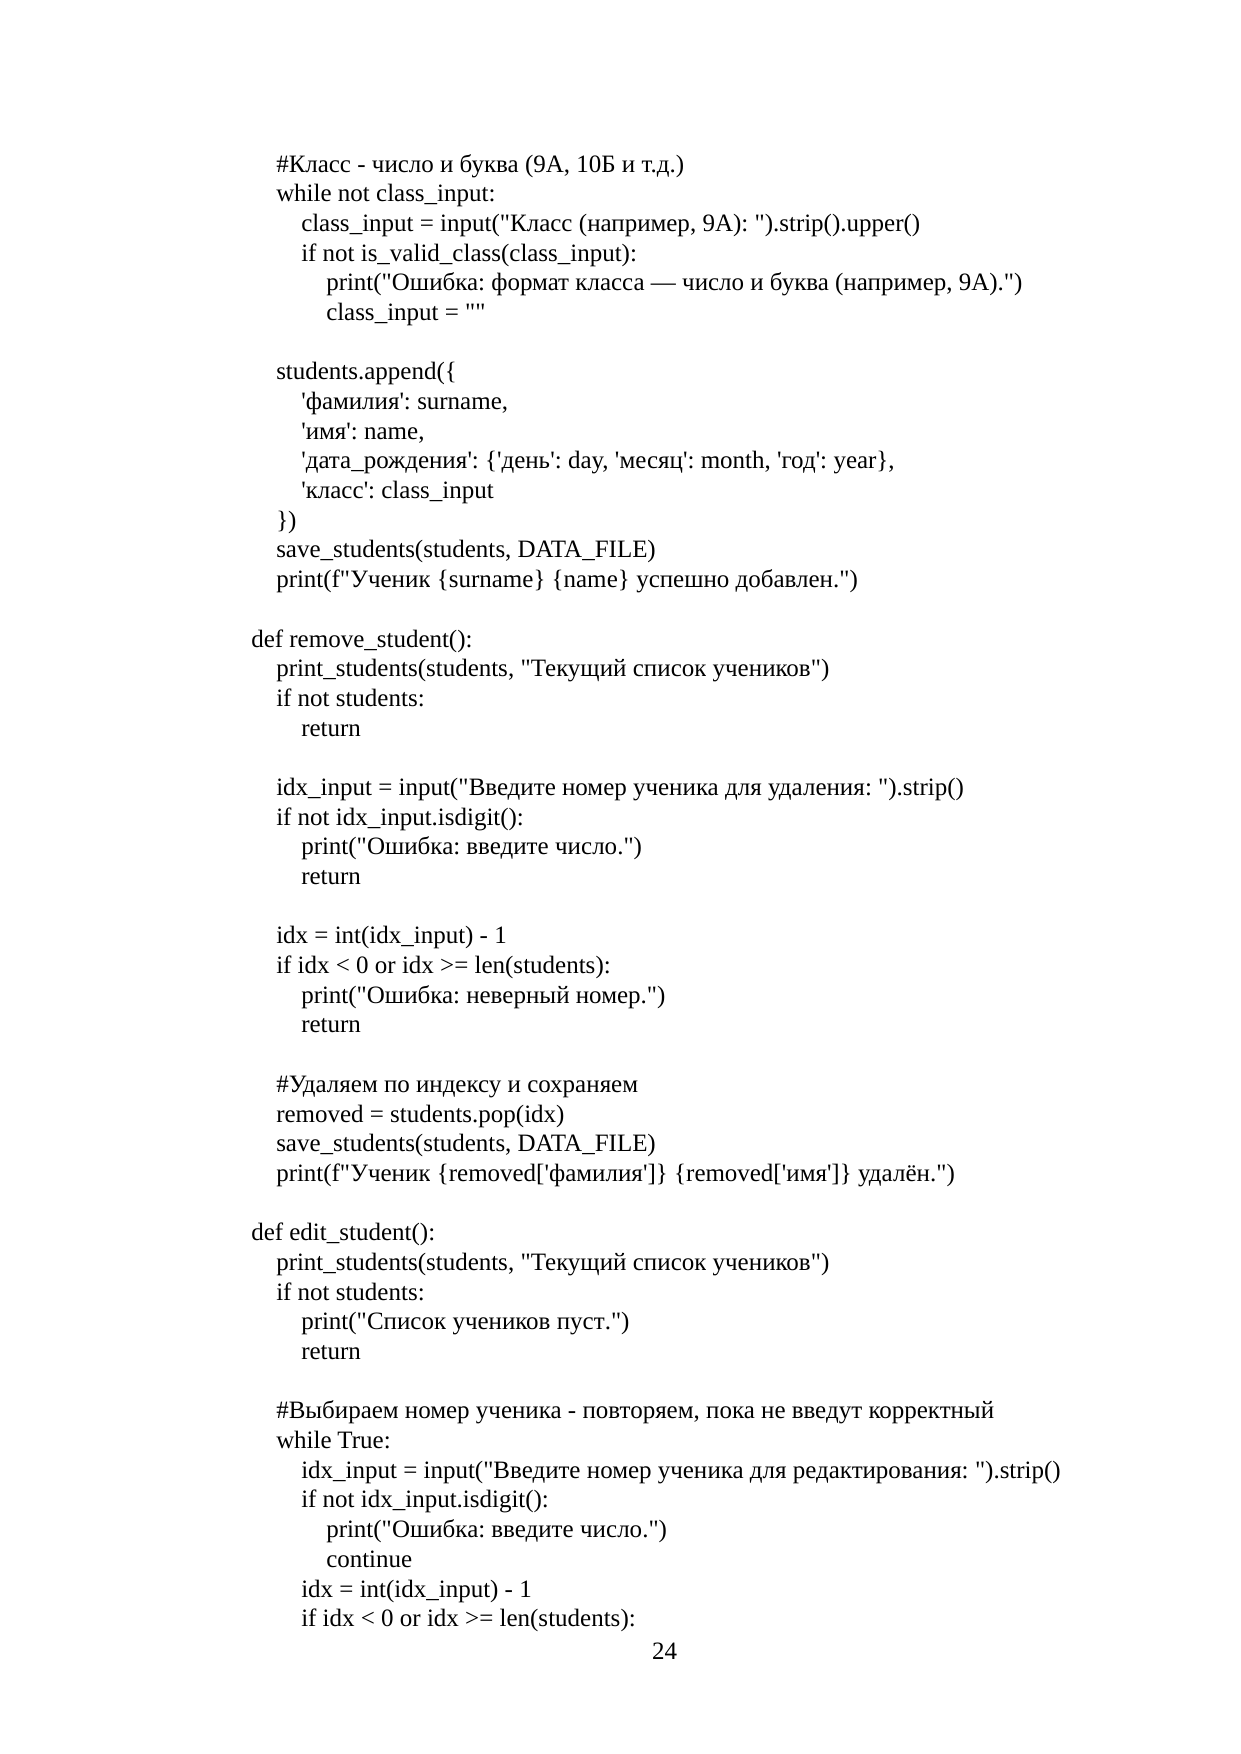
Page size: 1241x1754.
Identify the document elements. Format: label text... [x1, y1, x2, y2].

text if not idx_input.isdigit(): [177, 1484, 1152, 1513]
text return [177, 1335, 1152, 1365]
text idx = int(idx_input) - 1 [177, 1573, 1152, 1602]
text return [177, 860, 1152, 890]
text }) [177, 504, 1152, 534]
text if idx < 0 or idx >= len(students): [177, 949, 1152, 979]
text #Выбираем номер ученика - повторяем, пока не введут корректный [177, 1394, 1152, 1424]
text return [177, 1009, 1152, 1038]
text if not students: [177, 1276, 1152, 1306]
text 'имя': name, [177, 415, 1152, 444]
text idx_input = input("Введите номер ученика для удаления: ").strip() [177, 771, 1152, 801]
text removed = students.pop(idx) [177, 1098, 1152, 1127]
text if not idx_input.isdigit(): [177, 801, 1152, 831]
text def remove_student(): [177, 623, 1152, 652]
text if not students: [177, 682, 1152, 712]
text print(f"Ученик {surname} {name} успешно добавлен.") [177, 563, 1152, 593]
text print("Ошибка: введите число.") [177, 1513, 1152, 1543]
text idx = int(idx_input) - 1 [177, 919, 1152, 949]
text #Класс - число и буква (9А, 10Б и т.д.) [177, 148, 1152, 177]
text #Удаляем по индексу и сохраняем [177, 1068, 1152, 1098]
text def edit_student(): [177, 1216, 1152, 1246]
text 'класс': class_input [177, 474, 1152, 504]
text print("Ошибка: формат класса — число и буква (например, 9А).") [177, 266, 1152, 296]
text continue [177, 1543, 1152, 1573]
text while not class_input: [177, 177, 1152, 207]
text class_input = "" [177, 296, 1152, 326]
text print_students(students, "Текущий список учеников") [177, 1246, 1152, 1276]
text while True: [177, 1424, 1152, 1454]
text print("Ошибка: введите число.") [177, 831, 1152, 860]
text idx_input = input("Введите номер ученика для редактирования: ").strip() [177, 1454, 1152, 1484]
text print("Ошибка: неверный номер.") [177, 979, 1152, 1009]
text 'дата_рождения': {'день': day, 'месяц': month, 'год': year}, [177, 444, 1152, 474]
text save_students(students, DATA_FILE) [177, 534, 1152, 563]
text print("Список учеников пуст.") [177, 1306, 1152, 1335]
text return [177, 712, 1152, 741]
text students.append({ [177, 356, 1152, 385]
text save_students(students, DATA_FILE) [177, 1127, 1152, 1157]
text print(f"Ученик {removed['фамилия']} {removed['имя']} удалён.") [177, 1157, 1152, 1187]
text if not is_valid_class(class_input): [177, 237, 1152, 266]
text if idx < 0 or idx >= len(students): [177, 1602, 1152, 1632]
text 'фамилия': surname, [177, 385, 1152, 415]
text class_input = input("Класс (например, 9А): ").strip().upper() [177, 207, 1152, 237]
text print_students(students, "Текущий список учеников") [177, 652, 1152, 682]
